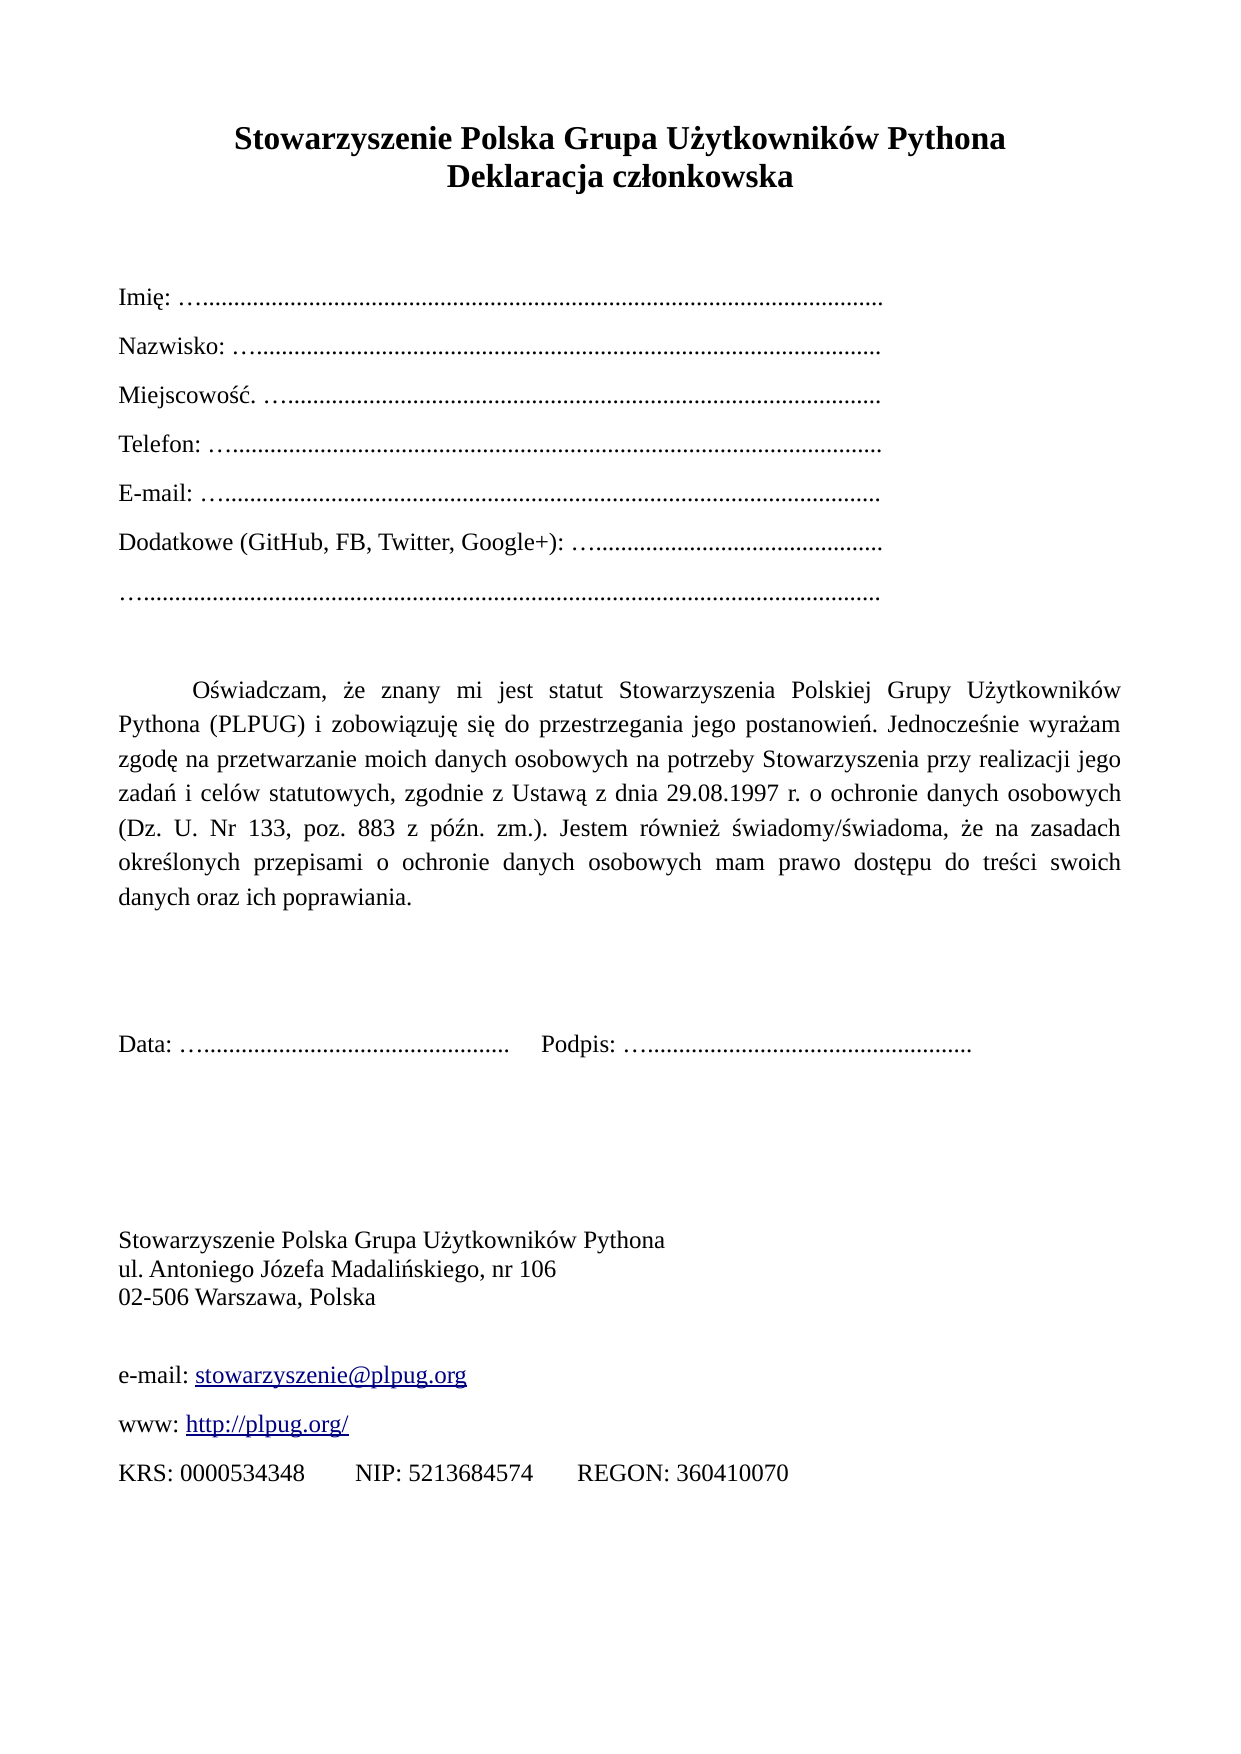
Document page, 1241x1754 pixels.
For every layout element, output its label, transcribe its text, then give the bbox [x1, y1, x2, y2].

text KRS: 0000534348 NIP: 5213684574 REGON: 360410070 [118, 1458, 1122, 1487]
text 02-506 Warszawa, Polska [118, 1282, 1122, 1311]
text e-mail: stowarzyszenie@plpug.org [118, 1360, 1122, 1389]
text E-mail: …......................................................................................................... [118, 478, 1122, 507]
text Miejscowość. …............................................................................................... [118, 380, 1122, 409]
text …...................................................................................................................... [118, 577, 1122, 605]
text www: http://plpug.org/ [118, 1409, 1122, 1438]
text Stowarzyszenie Polska Grupa Użytkowników Pythona [118, 1225, 1122, 1254]
text Deklaracja członkowska [118, 156, 1122, 195]
text Data: …................................................. Podpis: ….................................................... [118, 1029, 1122, 1057]
text Stowarzyszenie Polska Grupa Użytkowników Pythona [118, 118, 1122, 156]
text Imię: …............................................................................................................. [118, 282, 1122, 311]
text ul. Antoniego Józefa Madalińskiego, nr 106 [118, 1254, 1122, 1282]
text Dodatkowe (GitHub, FB, Twitter, Google+): ….............................................. [118, 527, 1122, 556]
text Nazwisko: ….................................................................................................... [118, 331, 1122, 360]
text Telefon: …........................................................................................................ [118, 429, 1122, 458]
text Oświadczam, że znany mi jest statut Stowarzyszenia Polskiej Grupy Użytkowników Pythona (PLPUG) i zobowiązuję się do przestrzegania jego postanowień. Jednocześnie wyrażam zgodę na przetwarzanie moich danych osobowych na potrzeby Stowarzyszenia przy realizacji jego zadań i celów statutowych, zgodnie z Ustawą z dnia 29.08.1997 r. o ochronie danych osobowych (Dz. U. Nr 133, poz. 883 z późn. zm.). Jestem również świadomy/świadoma, że na zasadach określonych przepisami o ochronie danych osobowych mam prawo dostępu do treści swoich danych oraz ich poprawiania. [118, 675, 1122, 910]
